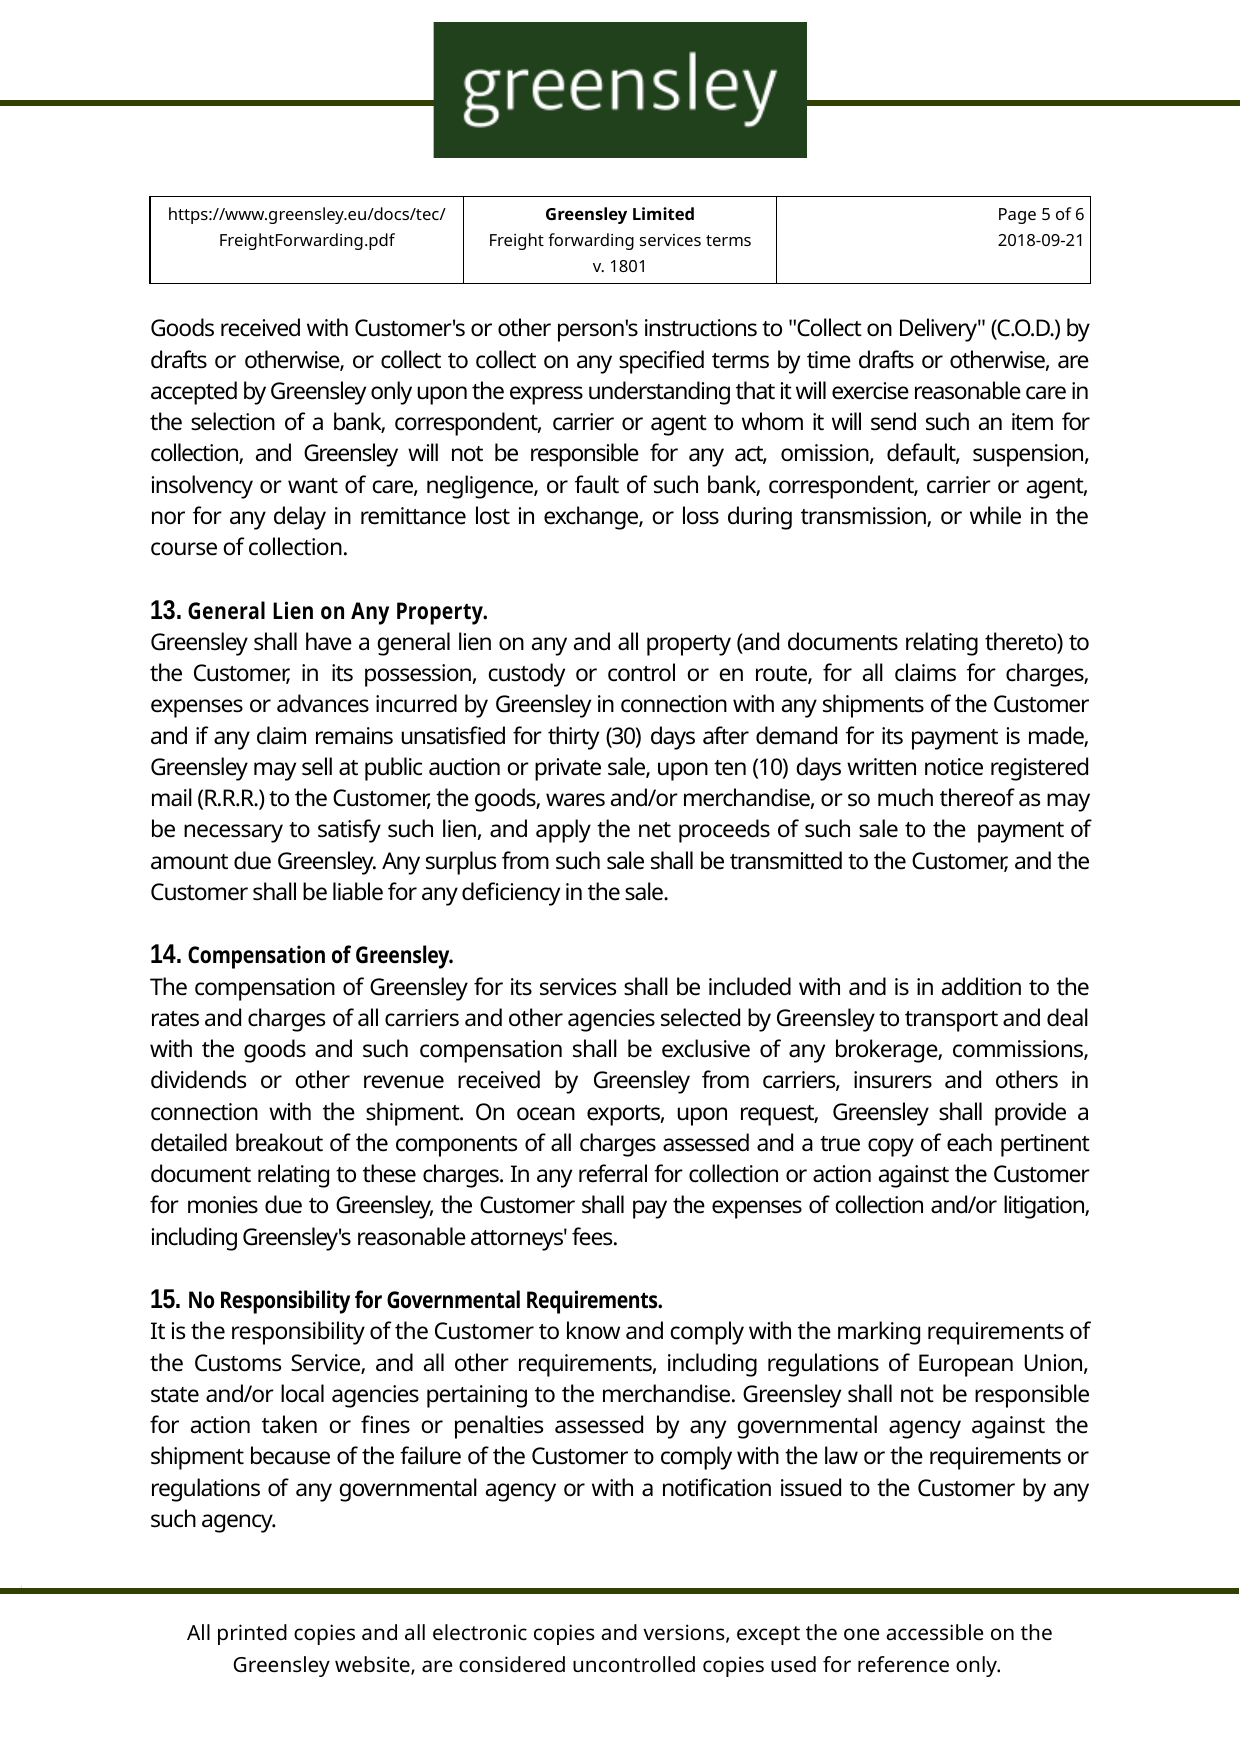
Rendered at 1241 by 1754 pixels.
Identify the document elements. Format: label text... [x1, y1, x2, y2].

list General Lien on Any Property. [150, 594, 1090, 626]
text The compensation of Greensley for its services shall be included with and is in addition to the rates and charges of all carriers and other agencies selected by Greensley to transport and deal with the goods and such compensation shall be exclusive of any brokerage, commissions, dividends or other revenue received by Greensley from carriers, insurers and others in connection with the shipment. On ocean exports, upon request, Greensley shall provide a detailed breakout of the components of all charges assessed and a true copy of each pertinent document relating to these charges. In any referral for collection or action against the Customer for monies due to Greensley, the Customer shall pay the expenses of collection and/or litigation, including Greensley's reasonable attorneys' fees. [150, 971, 1090, 1252]
text It is the responsibility of the Customer to know and comply with the marking requirements of the Customs Service, and all other requirements, including regulations of European Union, state and/or local agencies pertaining to the merchandise. Greensley shall not be responsible for action taken or fines or penalties assessed by any governmental agency against the shipment because of the failure of the Customer to comply with the law or the requirements or regulations of any governmental agency or with a notification issued to the Customer by any such agency. [150, 1315, 1090, 1534]
text Greensley shall have a general lien on any and all property (and documents relating thereto) to the Customer, in its possession, custody or control or en route, for all claims for charges, expenses or advances incurred by Greensley in connection with any shipments of the Customer and if any claim remains unsatisfied for thirty (30) days after demand for its payment is made, Greensley may sell at public auction or private sale, upon ten (10) days written notice registered mail (R.R.R.) to the Customer, the goods, wares and/or merchandise, or so much thereof as may be necessary to satisfy such lien, and apply the net proceeds of such sale to the payment of amount due Greensley. Any surplus from such sale shall be transmitted to the Customer, and the Customer shall be liable for any deficiency in the sale. [150, 626, 1090, 907]
text Goods received with Customer's or other person's instructions to "Collect on Delivery" (C.O.D.) by drafts or otherwise, or collect to collect on any specified terms by time drafts or otherwise, are accepted by Greensley only upon the express understanding that it will exercise reasonable care in the selection of a bank, correspondent, carrier or agent to whom it will send such an item for collection, and Greensley will not be responsible for any act, omission, default, suspension, insolvency or want of care, negligence, or fault of such bank, correspondent, carrier or agent, nor for any delay in remittance lost in exchange, or loss during transmission, or while in the course of collection. [150, 312, 1090, 562]
list Compensation of Greensley. [150, 938, 1090, 971]
picture [433, 22, 807, 158]
list No Responsibility for Governmental Requirements. [150, 1283, 1090, 1315]
